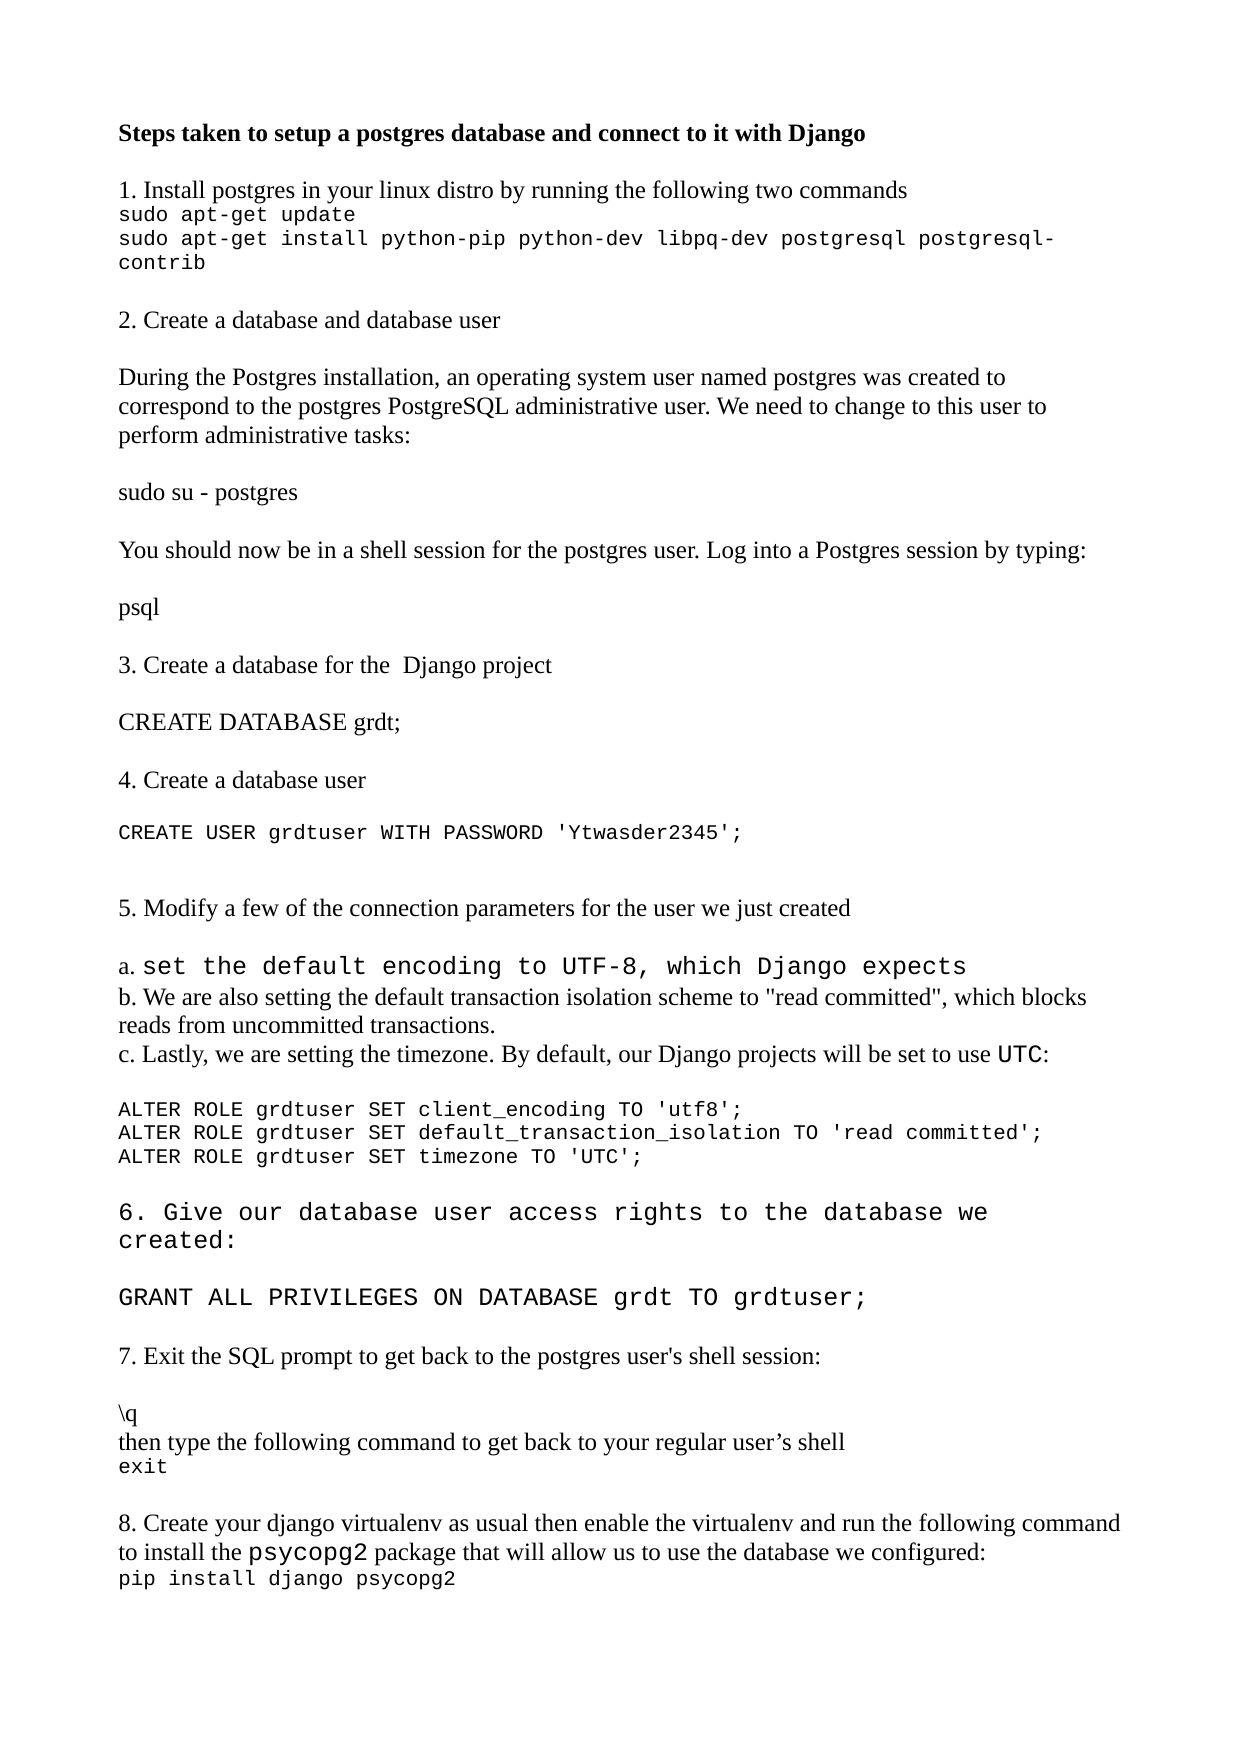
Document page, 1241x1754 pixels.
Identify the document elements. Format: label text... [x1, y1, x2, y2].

text CREATE DATABASE grdt; [118, 707, 1122, 736]
text then type the following command to get back to your regular user’s shell [118, 1427, 1122, 1456]
text 3. Create a database for the Django project [118, 650, 1122, 678]
text 6. Give our database user access rights to the database we created: [118, 1199, 1122, 1256]
text 1. Install postgres in your linux distro by running the following two commands [118, 176, 1122, 204]
text a. set the default encoding to UTF-8, which Django expects [118, 951, 1122, 982]
text 4. Create a database user [118, 765, 1122, 793]
text \q [118, 1398, 1122, 1427]
text CREATE USER grdtuser WITH PASSWORD 'Ytwasder2345'; [118, 822, 1122, 846]
text ALTER ROLE grdtuser SET client_encoding TO 'utf8'; [118, 1099, 1122, 1122]
text sudo apt-get install python-pip python-dev libpq-dev postgresql postgresql-contrib [118, 228, 1122, 275]
text You should now be in a shell session for the postgres user. Log into a Postgres session by typing: [118, 535, 1122, 563]
text ALTER ROLE grdtuser SET timezone TO 'UTC'; [118, 1146, 1122, 1169]
text During the Postgres installation, an operating system user named postgres was created to correspond to the postgres PostgreSQL administrative user. We need to change to this user to perform administrative tasks: [118, 362, 1122, 448]
text sudo su - postgres [118, 477, 1122, 506]
text 5. Modify a few of the connection parameters for the user we just created [118, 893, 1122, 922]
text ALTER ROLE grdtuser SET default_transaction_isolation TO 'read committed'; [118, 1122, 1122, 1146]
text 2. Create a database and database user [118, 305, 1122, 333]
text pip install django psycopg2 [118, 1568, 1122, 1591]
text sudo apt-get update [118, 204, 1122, 228]
text psql [118, 592, 1122, 621]
text 7. Exit the SQL prompt to get back to the postgres user's shell session: [118, 1341, 1122, 1369]
text b. We are also setting the default transaction isolation scheme to "read committed", which blocks reads from uncommitted transactions. [118, 982, 1122, 1039]
text GRANT ALL PRIVILEGES ON DATABASE grdt TO grdtuser; [118, 1284, 1122, 1312]
text Steps taken to setup a postgres database and connect to it with Django [118, 118, 1122, 147]
text c. Lastly, we are setting the timezone. By default, our Django projects will be set to use UTC: [118, 1039, 1122, 1070]
text exit [118, 1456, 1122, 1479]
text 8. Create your django virtualenv as usual then enable the virtualenv and run the following command to install the psycopg2 package that will allow us to use the database we configured: [118, 1508, 1122, 1568]
